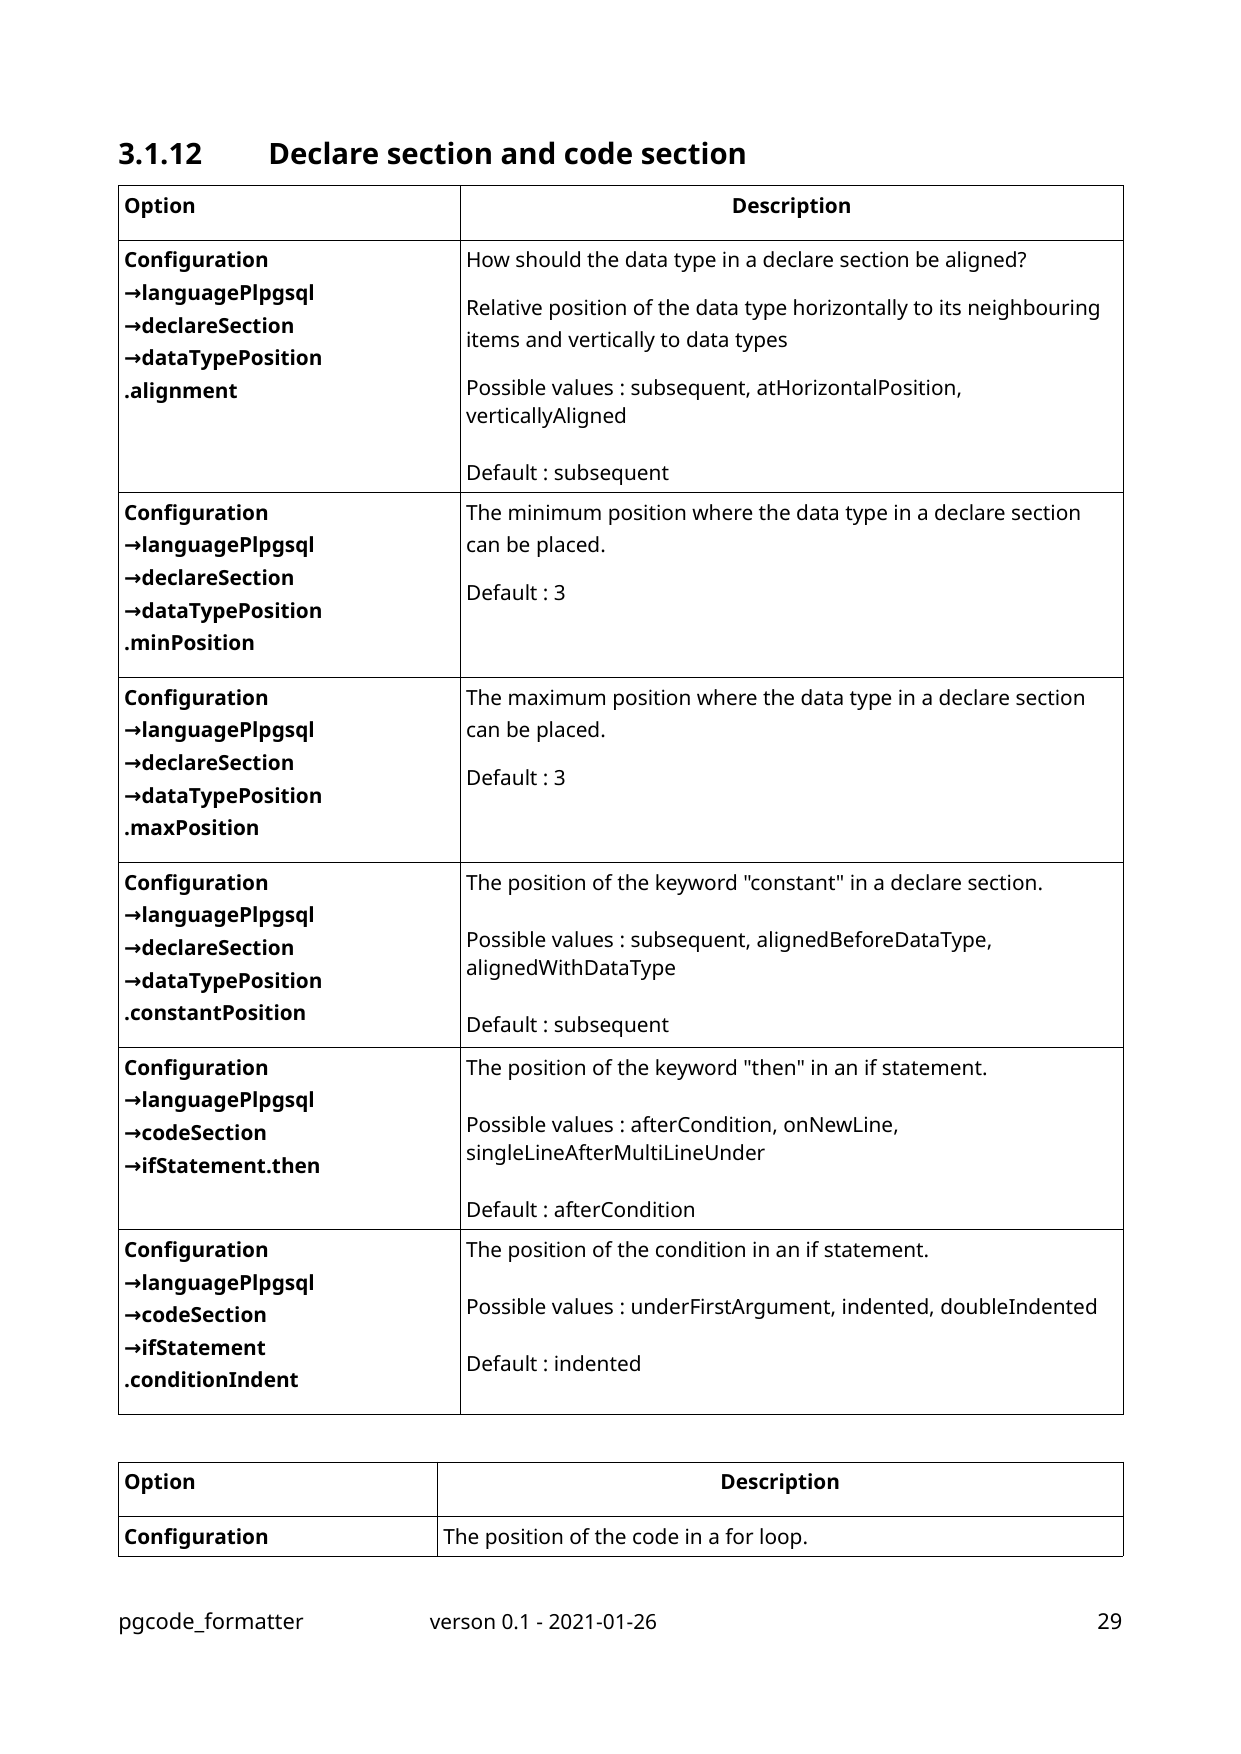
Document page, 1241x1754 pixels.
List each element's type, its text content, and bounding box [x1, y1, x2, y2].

table_cell How should the data type in a declare section be aligned? Relative position of the data type horizontally to its neighbouring items and vertically to data types Possible values : subsequent, atHorizontalPosition, verticallyAligned Default : subsequent [461, 241, 1123, 492]
table_header Option [119, 186, 460, 240]
table_cell Configuration [119, 1517, 437, 1556]
table_cell Configuration →languagePlpgsql →declareSection →dataTypePosition .maxPosition [119, 678, 460, 862]
table_cell The position of the code in a for loop. [438, 1517, 1123, 1556]
table_header Description [438, 1463, 1123, 1516]
table_cell Configuration →languagePlpgsql →codeSection →ifStatement.then [119, 1048, 460, 1229]
table_cell Configuration →languagePlpgsql →declareSection →dataTypePosition .minPosition [119, 493, 460, 677]
table_header Option [119, 1463, 437, 1516]
table_cell The maximum position where the data type in a declare section can be placed. Default : 3 [461, 678, 1123, 862]
table_cell The position of the keyword "constant" in a declare section. Possible values : subsequent, alignedBeforeDataType, alignedWithDataType Default : subsequent [461, 863, 1123, 1047]
table_cell Configuration →languagePlpgsql →declareSection →dataTypePosition .alignment [119, 241, 460, 492]
subtitle Declare section and code section [118, 133, 1122, 173]
table_cell The minimum position where the data type in a declare section can be placed. Default : 3 [461, 493, 1123, 677]
table_cell The position of the condition in an if statement. Possible values : underFirstArgument, indented, doubleIndented Default : indented [461, 1230, 1123, 1414]
table_cell Configuration →languagePlpgsql →codeSection →ifStatement .conditionIndent [119, 1230, 460, 1414]
table_cell Configuration →languagePlpgsql →declareSection →dataTypePosition .constantPosition [119, 863, 460, 1047]
table_cell The position of the keyword "then" in an if statement. Possible values : afterCondition, onNewLine, singleLineAfterMultiLineUnder Default : afterCondition [461, 1048, 1123, 1229]
table_header Description [461, 186, 1123, 240]
